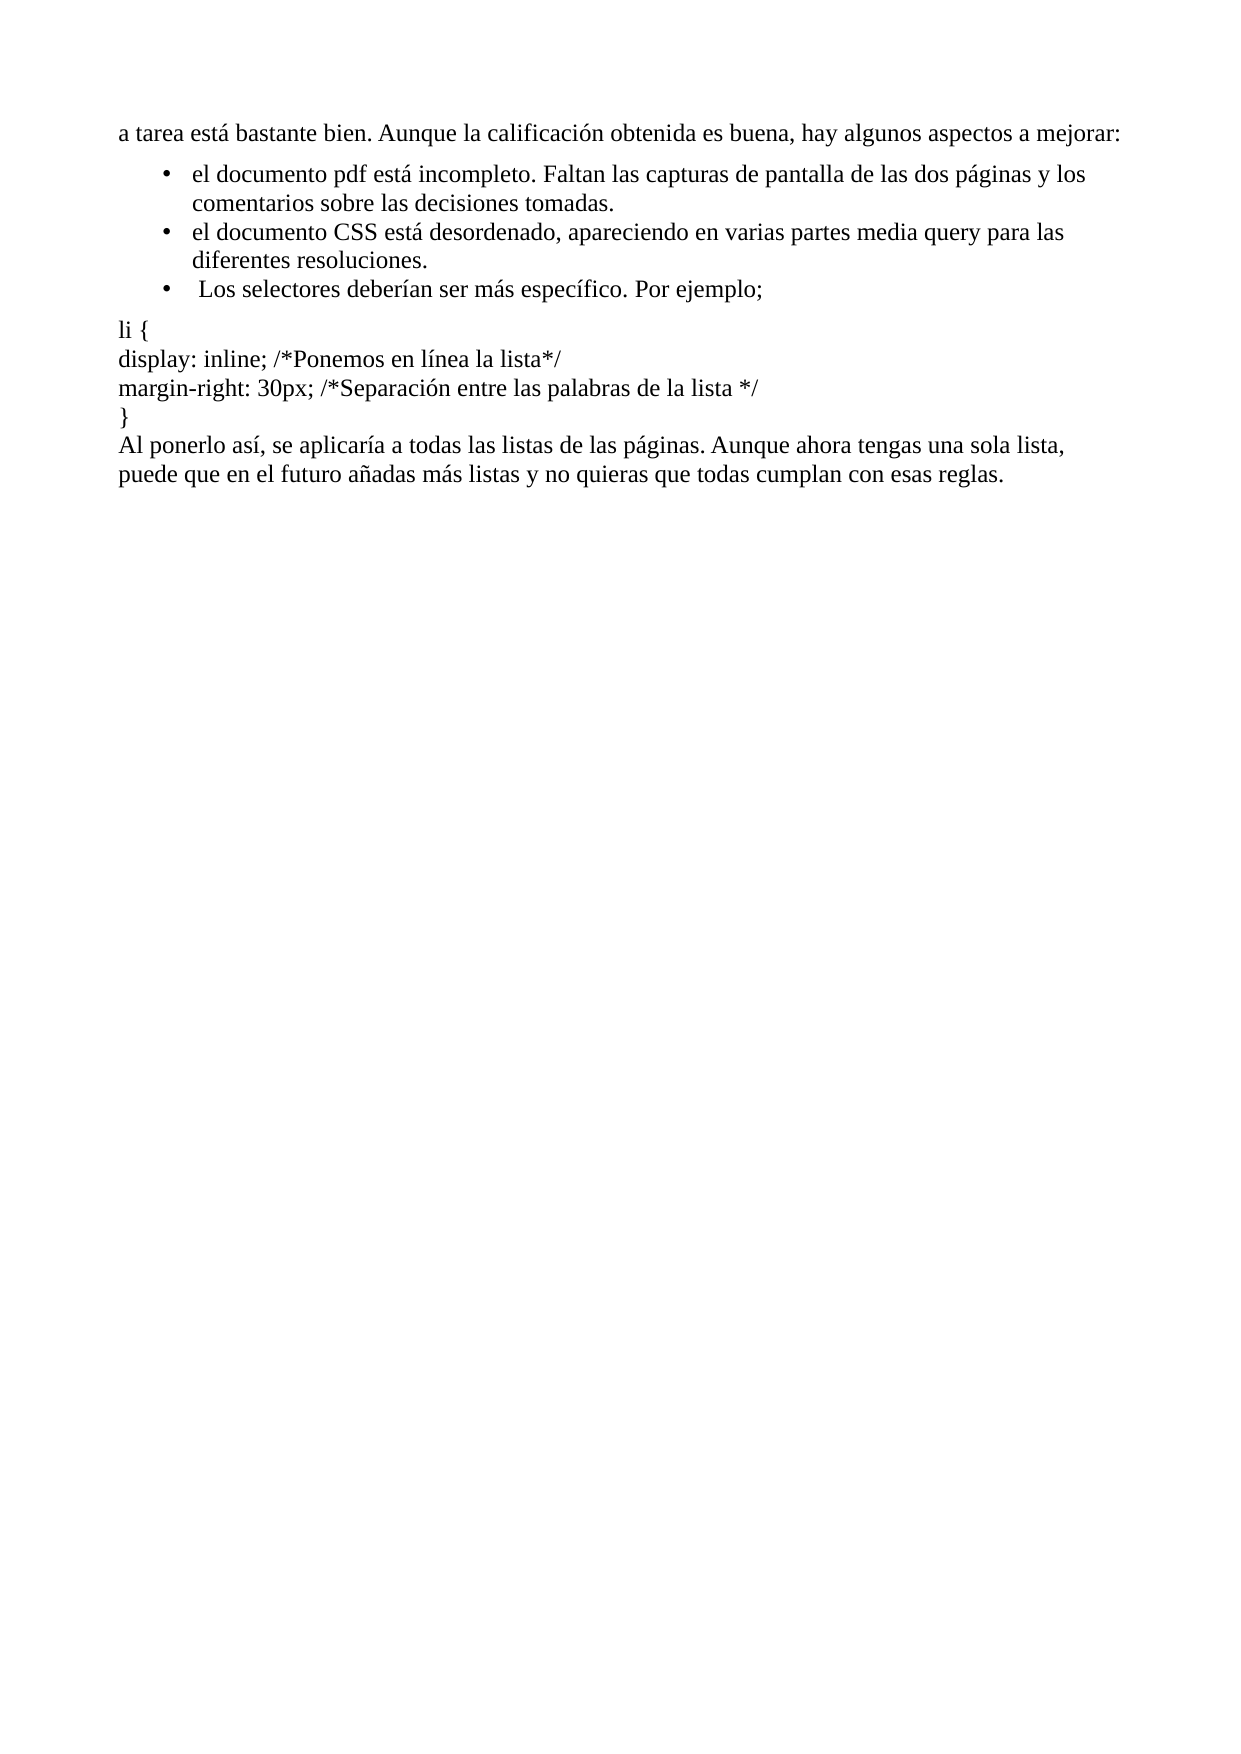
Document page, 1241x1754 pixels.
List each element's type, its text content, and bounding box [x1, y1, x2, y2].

list el documento CSS está desordenado, apareciendo en varias partes media query para las diferentes resoluciones. [162, 217, 1122, 274]
list el documento pdf está incompleto. Faltan las capturas de pantalla de las dos páginas y los comentarios sobre las decisiones tomadas. [162, 159, 1122, 217]
list Los selectores deberían ser más específico. Por ejemplo; [162, 274, 1122, 303]
text a tarea está bastante bien. Aunque la calificación obtenida es buena, hay algunos aspectos a mejorar: [118, 118, 1122, 147]
text li { display: inline; /*Ponemos en línea la lista*/ margin-right: 30px; /*Separación entre las palabras de la lista */ } Al ponerlo así, se aplicaría a todas las listas de las páginas. Aunque ahora tengas una sola lista, puede que en el futuro añadas más listas y no quieras que todas cumplan con esas reglas. [118, 316, 1122, 488]
